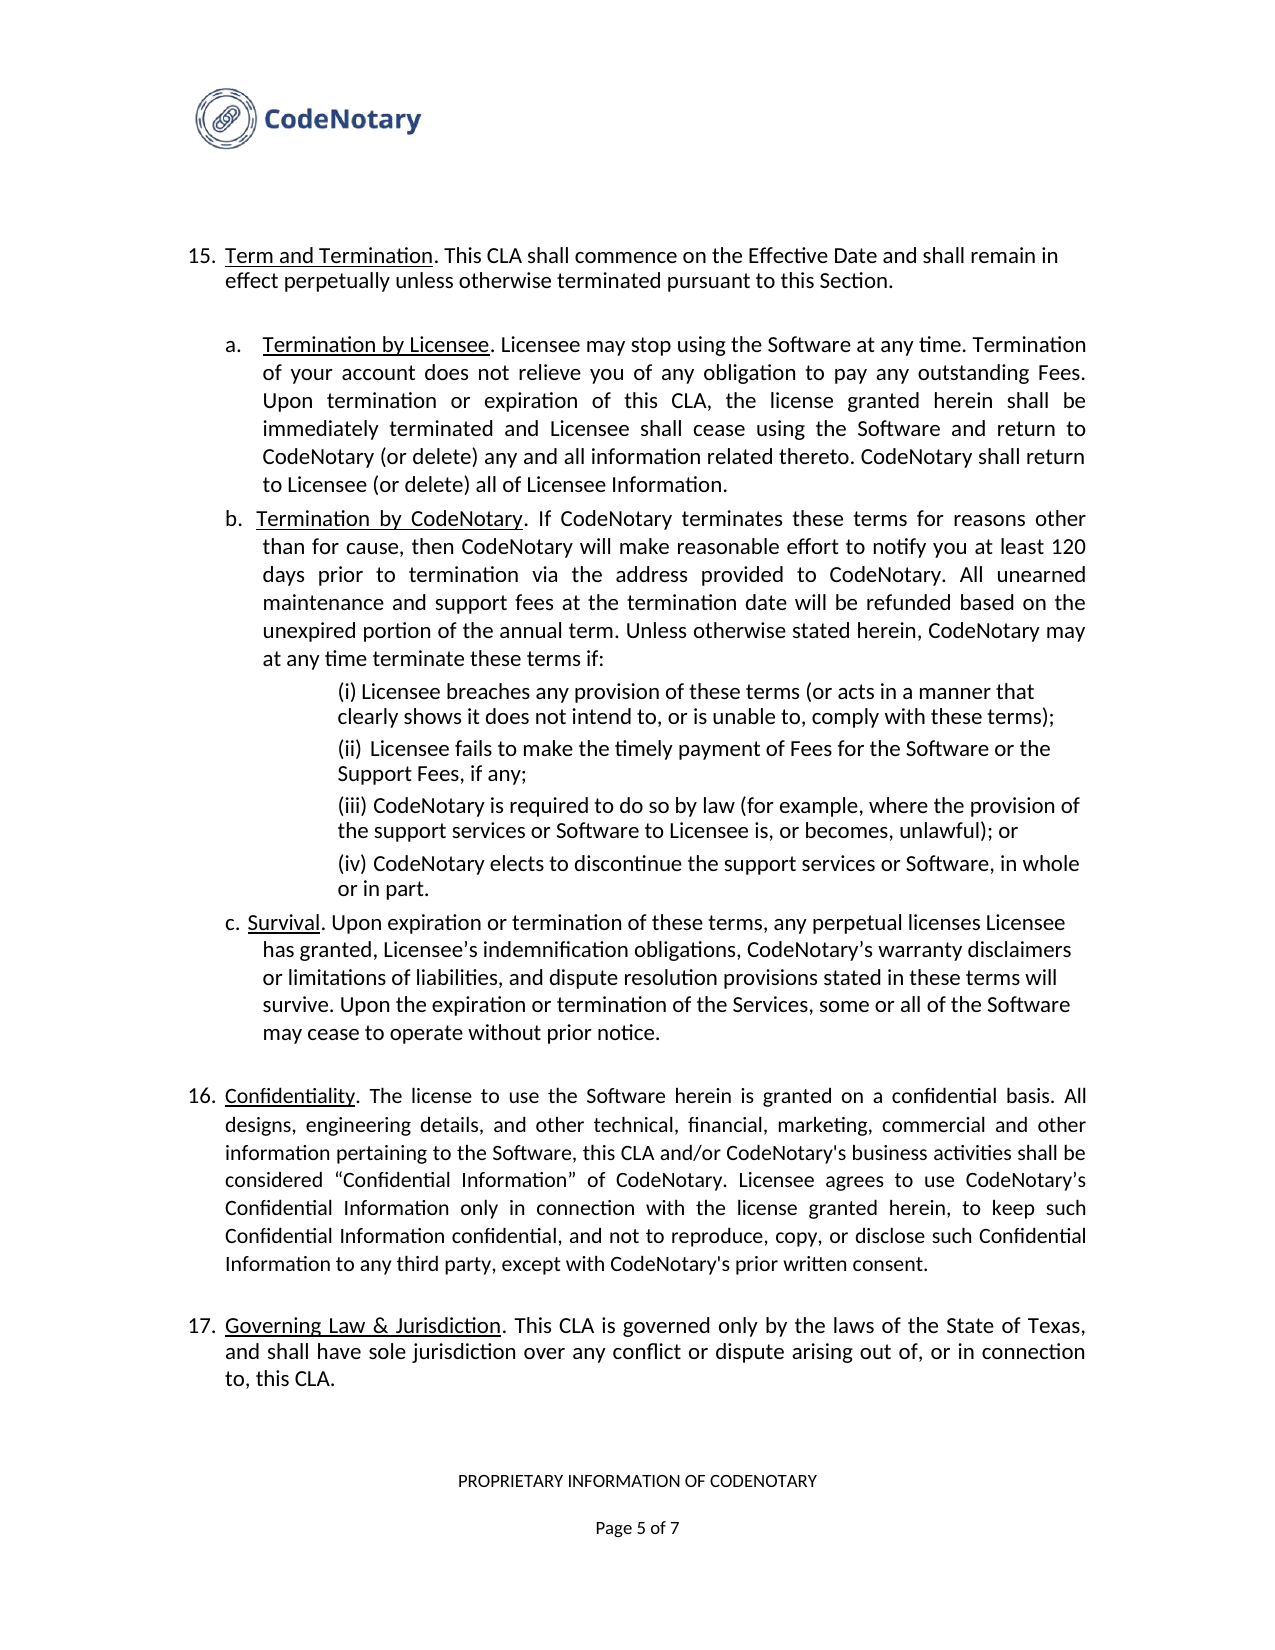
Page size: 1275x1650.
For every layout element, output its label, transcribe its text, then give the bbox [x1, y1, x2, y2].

list Term and Termination. This CLA shall commence on the Effective Date and shall remain in effect perpetually unless otherwise terminated pursuant to this Section. [187, 243, 1087, 294]
list Confidentiality. The license to use the Software herein is granted on a confidential basis. All designs, engineering details, and other technical, financial, marketing, commercial and other information pertaining to the Software, this CLA and/or CodeNotary's business activities shall be considered “Confidential Information” of CodeNotary. Licensee agrees to use CodeNotary’s Confidential Information only in connection with the license granted herein, to keep such Confidential Information confidential, and not to reproduce, copy, or disclose such Confidential Information to any third party, except with CodeNotary's prior written consent. [187, 1081, 1087, 1277]
list CodeNotary is required to do so by law (for example, where the provision of the support services or Software to Licensee is, or becomes, unlawful); or [337, 794, 1087, 844]
list Licensee fails to make the timely payment of Fees for the Software or the Support Fees, if any; [337, 736, 1087, 787]
list Termination by Licensee. Licensee may stop using the Software at any time. Termination of your account does not relieve you of any obligation to pay any outstanding Fees. Upon termination or expiration of this CLA, the license granted herein shall be immediately terminated and Licensee shall cease using the Software and return to CodeNotary (or delete) any and all information related thereto. CodeNotary shall return to Licensee (or delete) all of Licensee Information. [225, 330, 1087, 498]
text Page 5 of 7 [150, 1516, 1125, 1539]
text PROPRIETARY INFORMATION OF CODENOTARY [150, 1469, 1125, 1492]
picture [187, 75, 429, 162]
list CodeNotary elects to discontinue the support services or Software, in whole or in part. [337, 851, 1087, 902]
list Governing Law & Jurisdiction. This CLA is governed only by the laws of the State of Texas, and shall have sole jurisdiction over any conflict or dispute arising out of, or in connection to, this CLA. [187, 1312, 1087, 1392]
list Survival. Upon expiration or termination of these terms, any perpetual licenses Licensee has granted, Licensee’s indemnification obligations, CodeNotary’s warranty disclaimers or limitations of liabilities, and dispute resolution provisions stated in these terms will survive. Upon the expiration or termination of the Services, some or all of the Software may cease to operate without prior notice. [225, 908, 1087, 1046]
list Licensee breaches any provision of these terms (or acts in a manner that clearly shows it does not intend to, or is unable to, comply with these terms); [337, 679, 1087, 730]
list Termination by CodeNotary. If CodeNotary terminates these terms for reasons other than for cause, then CodeNotary will make reasonable effort to notify you at least 120 days prior to termination via the address provided to CodeNotary. All unearned maintenance and support fees at the termination date will be refunded based on the unexpired portion of the annual term. Unless otherwise stated herein, CodeNotary may at any time terminate these terms if: [225, 504, 1087, 673]
